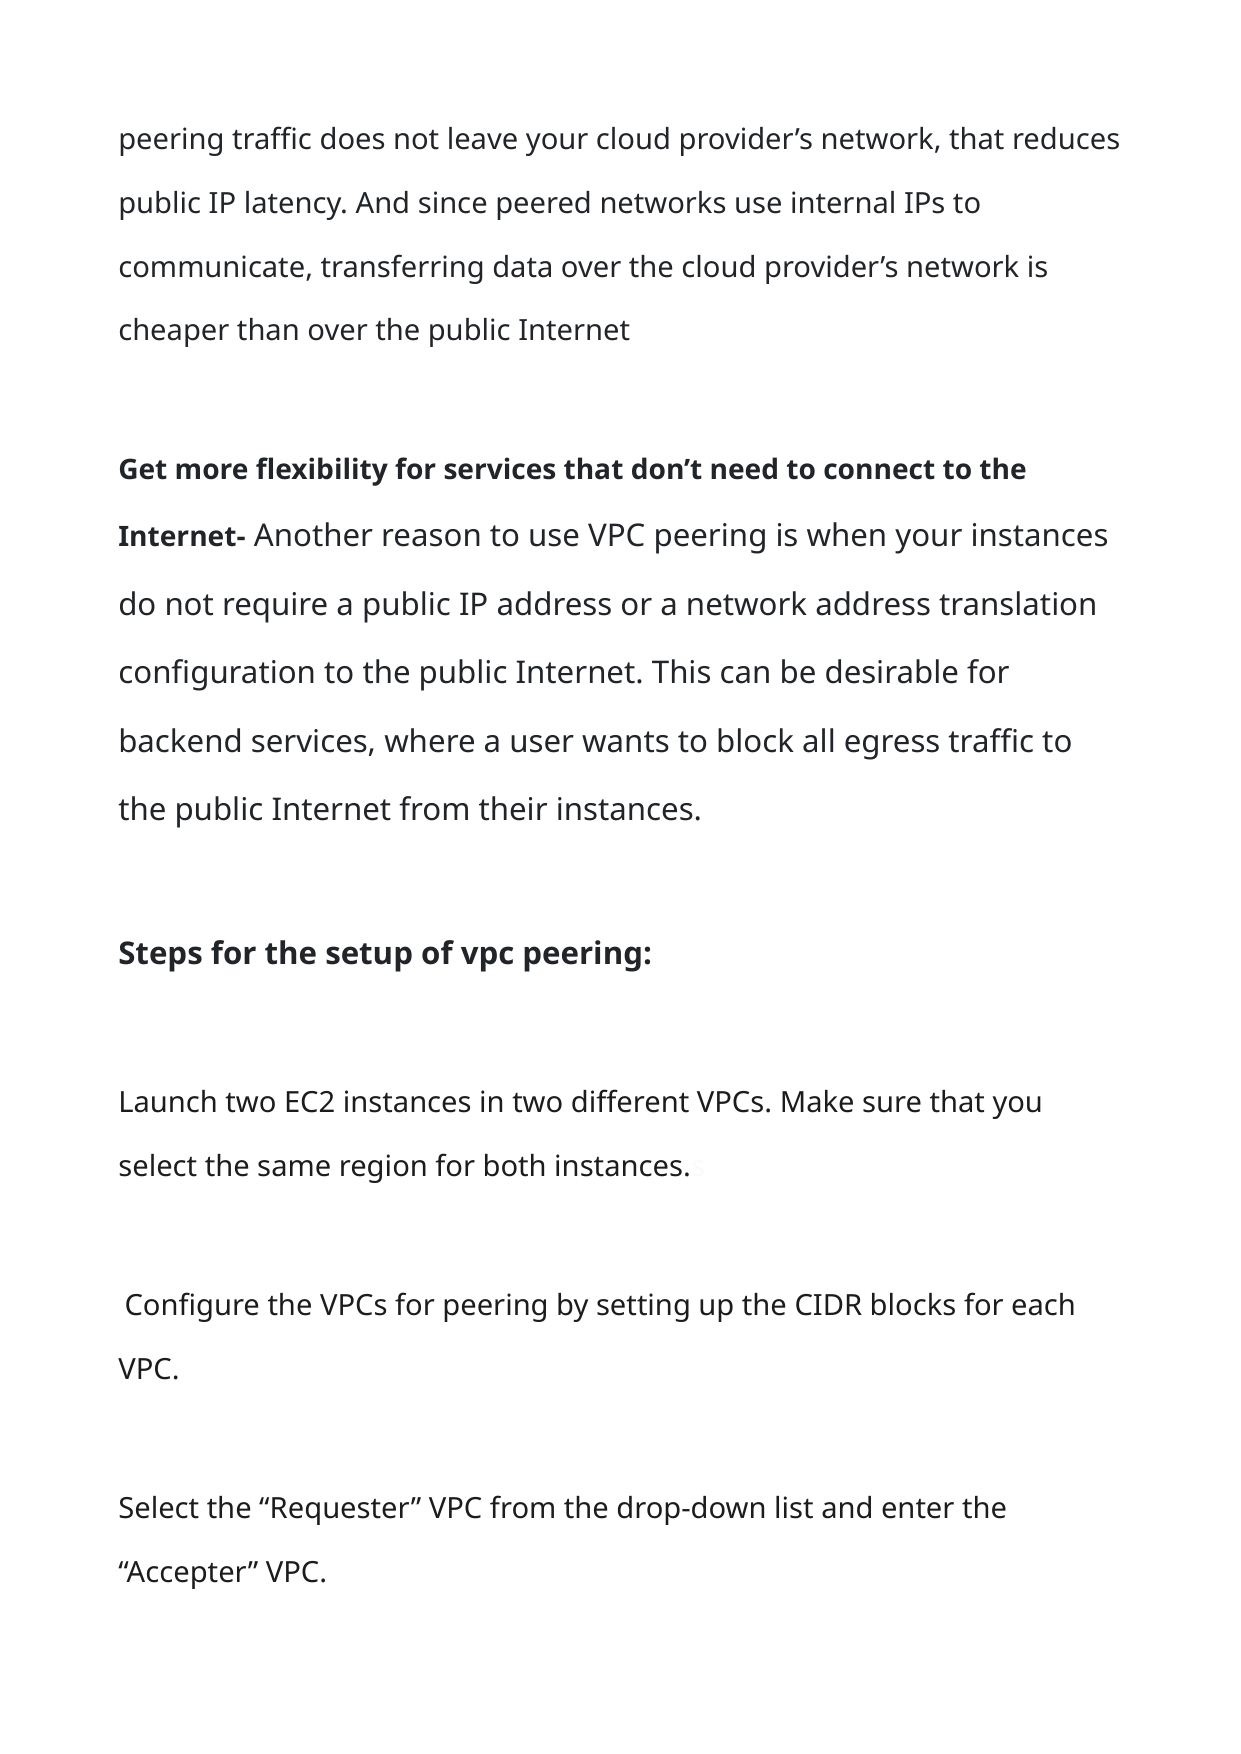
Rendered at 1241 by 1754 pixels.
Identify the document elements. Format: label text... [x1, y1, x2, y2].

text Get more flexibility for services that don’t need to connect to the Internet- Another reason to use VPC peering is when your instances do not require a public IP address or a network address translation configuration to the public Internet. This can be desirable for backend services, where a user wants to block all egress traffic to the public Internet from their instances. [118, 449, 1122, 830]
text Configure the VPCs for peering by setting up the CIDR blocks for each VPC. [118, 1284, 1122, 1388]
text Launch two EC2 instances in two different VPCs. Make sure that you select the same region for both instances.s [118, 1014, 1122, 1185]
text peering traffic does not leave your cloud provider’s network, that reduces public IP latency. And since peered networks use internal IPs to communicate, transferring data over the cloud provider’s network is cheaper than over the public Internet [118, 118, 1122, 349]
text Steps for the setup of vpc peering: [118, 931, 1122, 974]
text Select the “Requester” VPC from the drop-down list and enter the “Accepter” VPC. [118, 1487, 1122, 1591]
